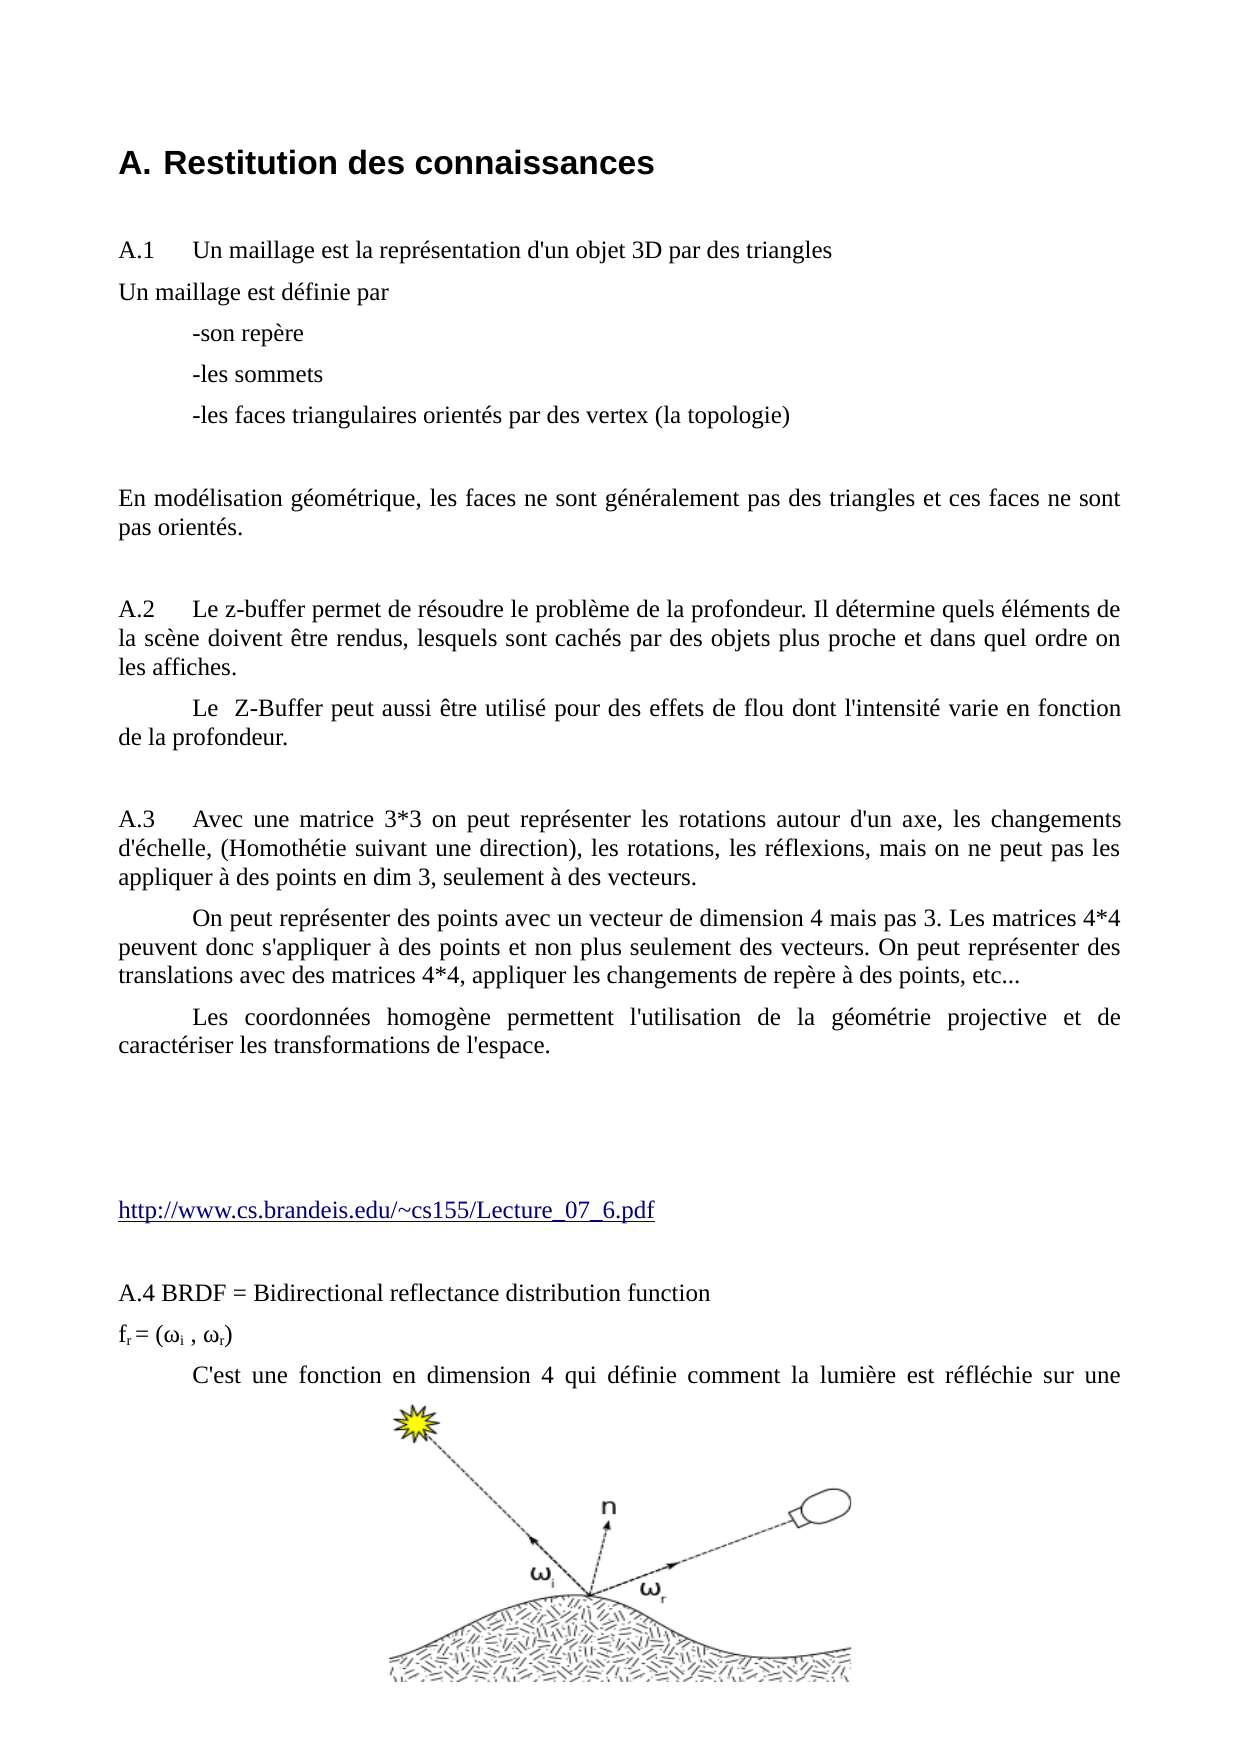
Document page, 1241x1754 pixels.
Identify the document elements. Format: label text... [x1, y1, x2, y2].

text -les sommets [118, 359, 1122, 388]
text On peut représenter des points avec un vecteur de dimension 4 mais pas 3. Les matrices 4*4 peuvent donc s'appliquer à des points et non plus seulement des vecteurs. On peut représenter des translations avec des matrices 4*4, appliquer les changements de repère à des points, etc... [118, 903, 1122, 989]
text -son repère [118, 318, 1122, 347]
text A.1 Un maillage est la représentation d'un objet 3D par des triangles [118, 236, 1122, 264]
text -les faces triangulaires orientés par des vertex (la topologie) [118, 401, 1122, 429]
text A.3 Avec une matrice 3*3 on peut représenter les rotations autour d'un axe, les changements d'échelle, (Homothétie suivant une direction), les rotations, les réflexions, mais on ne peut pas les appliquer à des points en dim 3, seulement à des vecteurs. [118, 804, 1122, 891]
text C'est une fonction en dimension 4 qui définie comment la lumière est réfléchie sur une [118, 1361, 1122, 1389]
subtitle A. Restitution des connaissances [118, 143, 1122, 182]
text Le Z-Buffer peut aussi être utilisé pour des effets de flou dont l'intensité varie en fonction de la profondeur. [118, 693, 1122, 751]
text Les coordonnées homogène permettent l'utilisation de la géométrie projective et de caractériser les transformations de l'espace. [118, 1002, 1122, 1059]
text fr = (ωi , ωr) [118, 1319, 1122, 1348]
text A.2 Le z-buffer permet de résoudre le problème de la profondeur. Il détermine quels éléments de la scène doivent être rendus, lesquels sont cachés par des objets plus proche et dans quel ordre on les affiches. [118, 594, 1122, 681]
text http://www.cs.brandeis.edu/~cs155/Lecture_07_6.pdf [118, 1196, 1122, 1224]
text Un maillage est définie par [118, 277, 1122, 306]
picture [389, 1396, 852, 1682]
text A.4 BRDF = Bidirectional reflectance distribution function [118, 1278, 1122, 1307]
text En modélisation géométrique, les faces ne sont généralement pas des triangles et ces faces ne sont pas orientés. [118, 483, 1122, 541]
